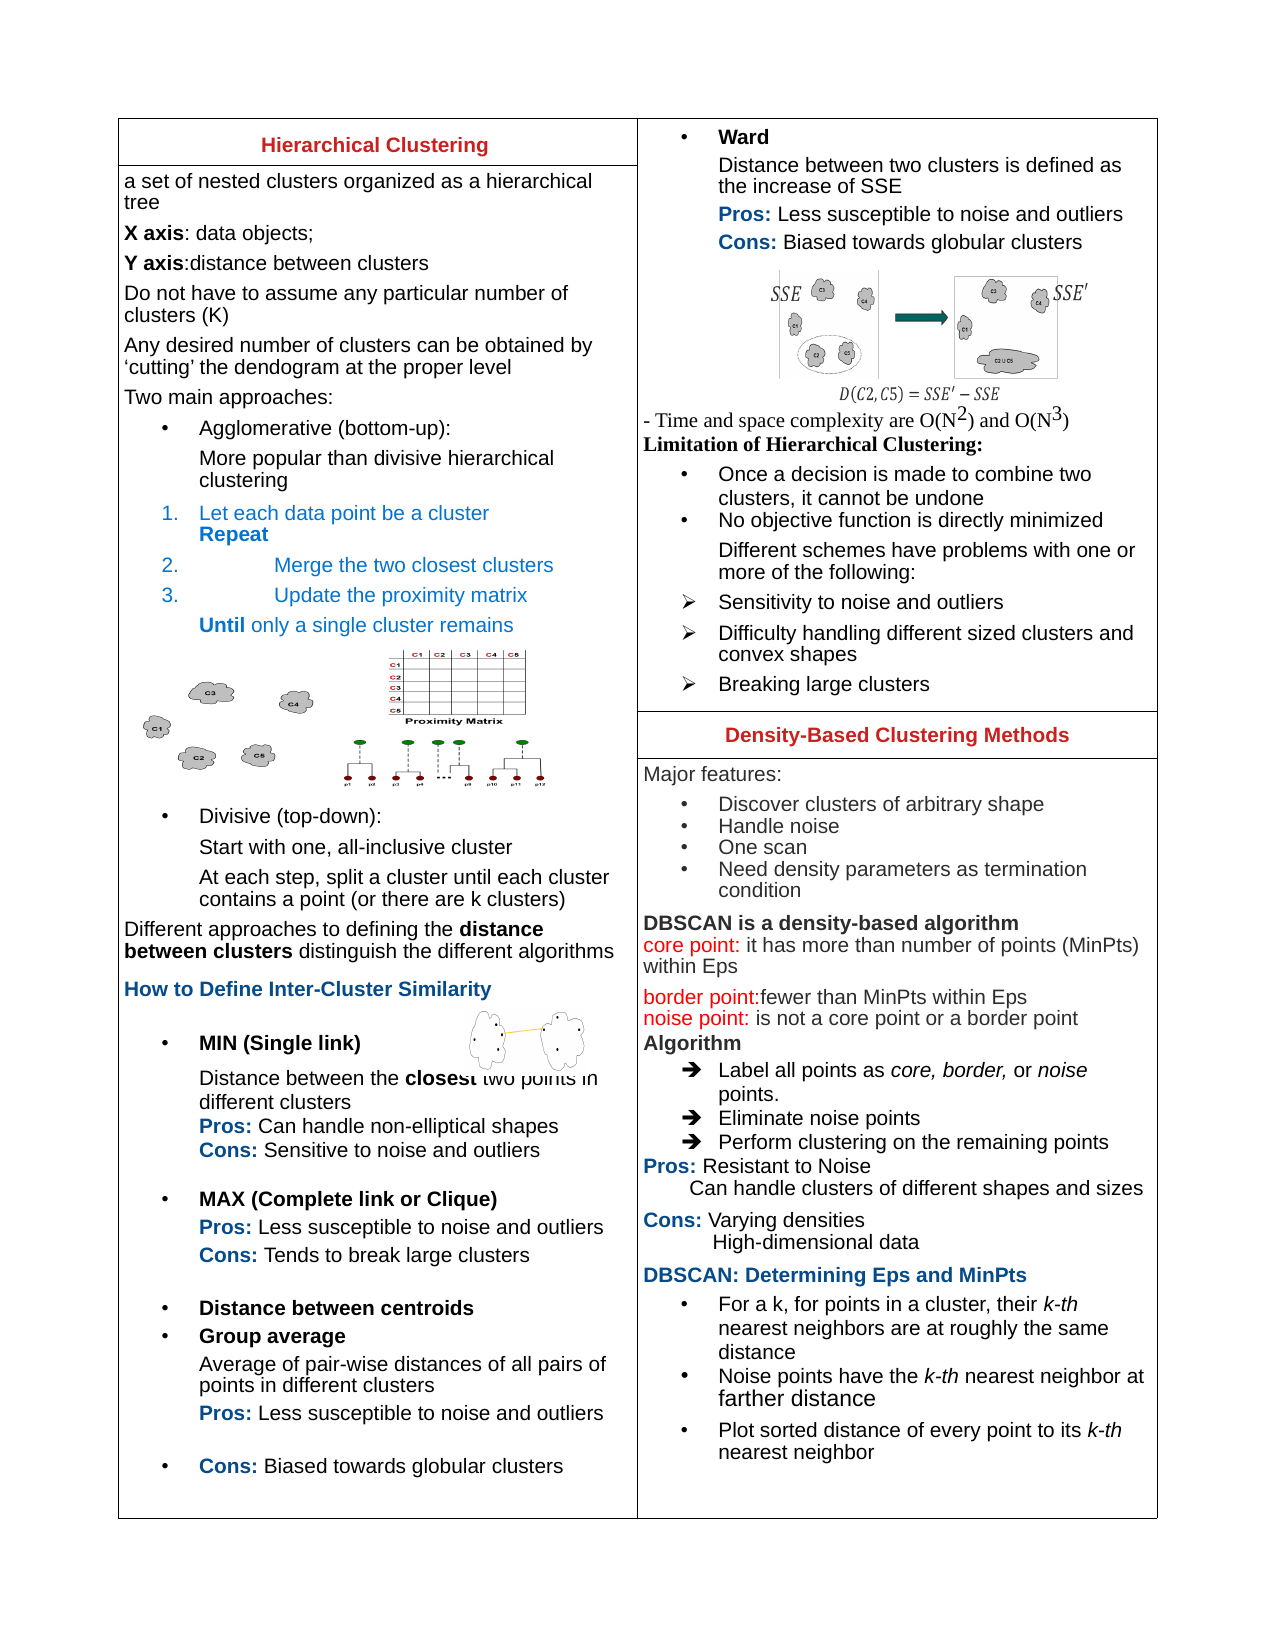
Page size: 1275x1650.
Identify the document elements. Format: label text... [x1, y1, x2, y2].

table_header Hierarchical Clustering [119, 119, 637, 165]
table_header Ward Distance between two clusters is defined as the increase of SSE Pros: Less susceptible to noise and outliers Cons: Biased towards globular clusters - Time and space complexity are O(N2) and O(N3) Limitation of Hierarchical Clustering: Once a decision is made to combine two clusters, it cannot be undone No objective function is directly minimized Different schemes have problems with one or more of the following: Sensitivity to noise and outliers Difficulty handling different sized clusters and convex shapes Breaking large clusters [638, 119, 1157, 711]
table_cell Major features: Discover clusters of arbitrary shape Handle noise One scan Need density parameters as termination condition DBSCAN is a density-based algorithm core point: it has more than number of points (MinPts) within Eps border point:fewer than MinPts within Eps noise point: is not a core point or a border point Algorithm Label all points as core, border, or noise points. Eliminate noise points Perform clustering on the remaining points Pros: Resistant to Noise Can handle clusters of different shapes and sizes Cons: Varying densities High-dimensional data DBSCAN: Determining Eps and MinPts For a k, for points in a cluster, their k-th nearest neighbors are at roughly the same distance Noise points have the k-th nearest neighbor at farther distance Plot sorted distance of every point to its k-th nearest neighbor [638, 759, 1157, 1517]
picture [143, 650, 546, 787]
picture [461, 1007, 589, 1076]
table_cell Density-Based Clustering Methods [638, 712, 1157, 758]
table_cell a set of nested clusters organized as a hierarchical tree X axis: data objects; Y axis:distance between clusters Do not have to assume any particular number of clusters (K) Any desired number of clusters can be obtained by ‘cutting’ the dendogram at the proper level Two main approaches: Agglomerative (bottom-up): More popular than divisive hierarchical clustering Let each data point be a cluster Repeat Merge the two closest clusters Update the proximity matrix Until only a single cluster remains Divisive (top-down): Start with one, all-inclusive cluster At each step, split a cluster until each cluster contains a point (or there are k clusters) Different approaches to defining the distance between clusters distinguish the different algorithms How to Define Inter-Cluster Similarity MIN (Single link) Distance between the closest two points in different clusters Pros: Can handle non-elliptical shapes Cons: Sensitive to noise and outliers MAX (Complete link or Clique) Pros: Less susceptible to noise and outliers Cons: Tends to break large clusters Distance between centroids Group average Average of pair-wise distances of all pairs of points in different clusters Pros: Less susceptible to noise and outliers Cons: Biased towards globular clusters [119, 166, 637, 1517]
picture [758, 270, 1102, 408]
